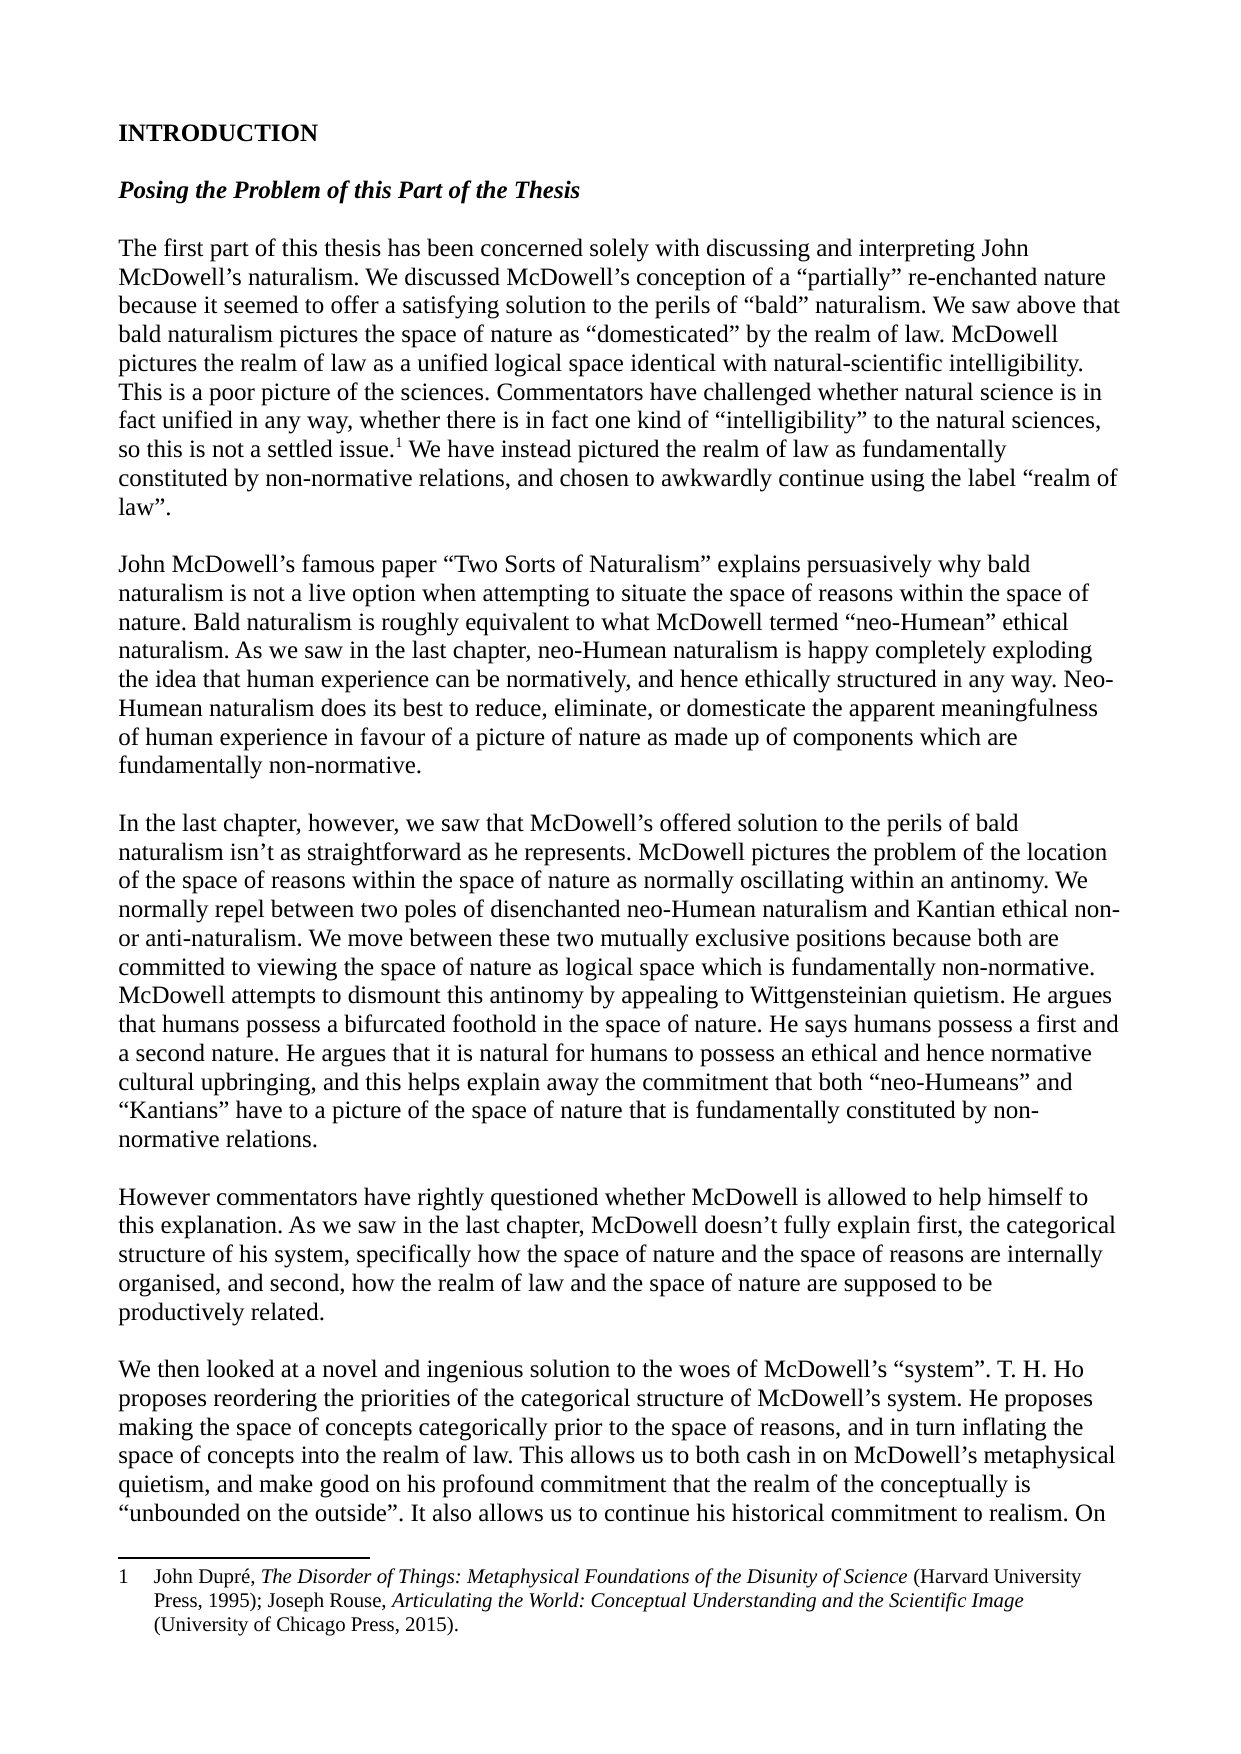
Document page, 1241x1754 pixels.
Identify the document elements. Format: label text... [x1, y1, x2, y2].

text John McDowell’s famous paper “Two Sorts of Naturalism” explains persuasively why bald naturalism is not a live option when attempting to situate the space of reasons within the space of nature. Bald naturalism is roughly equivalent to what McDowell termed “neo-Humean” ethical naturalism. As we saw in the last chapter, neo-Humean naturalism is happy completely exploding the idea that human experience can be normatively, and hence ethically structured in any way. Neo-Humean naturalism does its best to reduce, eliminate, or domesticate the apparent meaningfulness of human experience in favour of a picture of nature as made up of components which are fundamentally non-normative. [118, 549, 1122, 779]
text We then looked at a novel and ingenious solution to the woes of McDowell’s “system”. T. H. Ho proposes reordering the priorities of the categorical structure of McDowell’s system. He proposes making the space of concepts categorically prior to the space of reasons, and in turn inflating the space of concepts into the realm of law. This allows us to both cash in on McDowell’s metaphysical quietism, and make good on his profound commitment that the realm of the conceptually is “unbounded on the outside”. It also allows us to continue his historical commitment to realism. On [118, 1354, 1122, 1527]
text Posing the Problem of this Part of the Thesis [118, 176, 1122, 204]
text However commentators have rightly questioned whether McDowell is allowed to help himself to this explanation. As we saw in the last chapter, McDowell doesn’t fully explain first, the categorical structure of his system, specifically how the space of nature and the space of reasons are internally organised, and second, how the realm of law and the space of nature are supposed to be productively related. [118, 1182, 1122, 1326]
text In the last chapter, however, we saw that McDowell’s offered solution to the perils of bald naturalism isn’t as straightforward as he represents. McDowell pictures the problem of the location of the space of reasons within the space of nature as normally oscillating within an antinomy. We normally repel between two poles of disenchanted neo-Humean naturalism and Kantian ethical non- or anti-naturalism. We move between these two mutually exclusive positions because both are committed to viewing the space of nature as logical space which is fundamentally non-normative. McDowell attempts to dismount this antinomy by appealing to Wittgensteinian quietism. He argues that humans possess a bifurcated foothold in the space of nature. He says humans possess a first and a second nature. He argues that it is natural for humans to possess an ethical and hence normative cultural upbringing, and this helps explain away the commitment that both “neo-Humeans” and “Kantians” have to a picture of the space of nature that is fundamentally constituted by non-normative relations. [118, 808, 1122, 1153]
text The first part of this thesis has been concerned solely with discussing and interpreting John McDowell’s naturalism. We discussed McDowell’s conception of a “partially” re-enchanted nature because it seemed to offer a satisfying solution to the perils of “bald” naturalism. We saw above that bald naturalism pictures the space of nature as “domesticated” by the realm of law. McDowell pictures the realm of law as a unified logical space identical with natural-scientific intelligibility. This is a poor picture of the sciences. Commentators have challenged whether natural science is in fact unified in any way, whether there is in fact one kind of “intelligibility” to the natural sciences, so this is not a settled issue. We have instead pictured the realm of law as fundamentally constituted by non-normative relations, and chosen to awkwardly continue using the label “realm of law”. [118, 233, 1122, 521]
text John Dupré, The Disorder of Things: Metaphysical Foundations of the Disunity of Science (Harvard University Press, 1995); Joseph Rouse, Articulating the World: Conceptual Understanding and the Scientific Image (University of Chicago Press, 2015). [118, 1564, 1122, 1636]
text INTRODUCTION [118, 118, 1122, 147]
